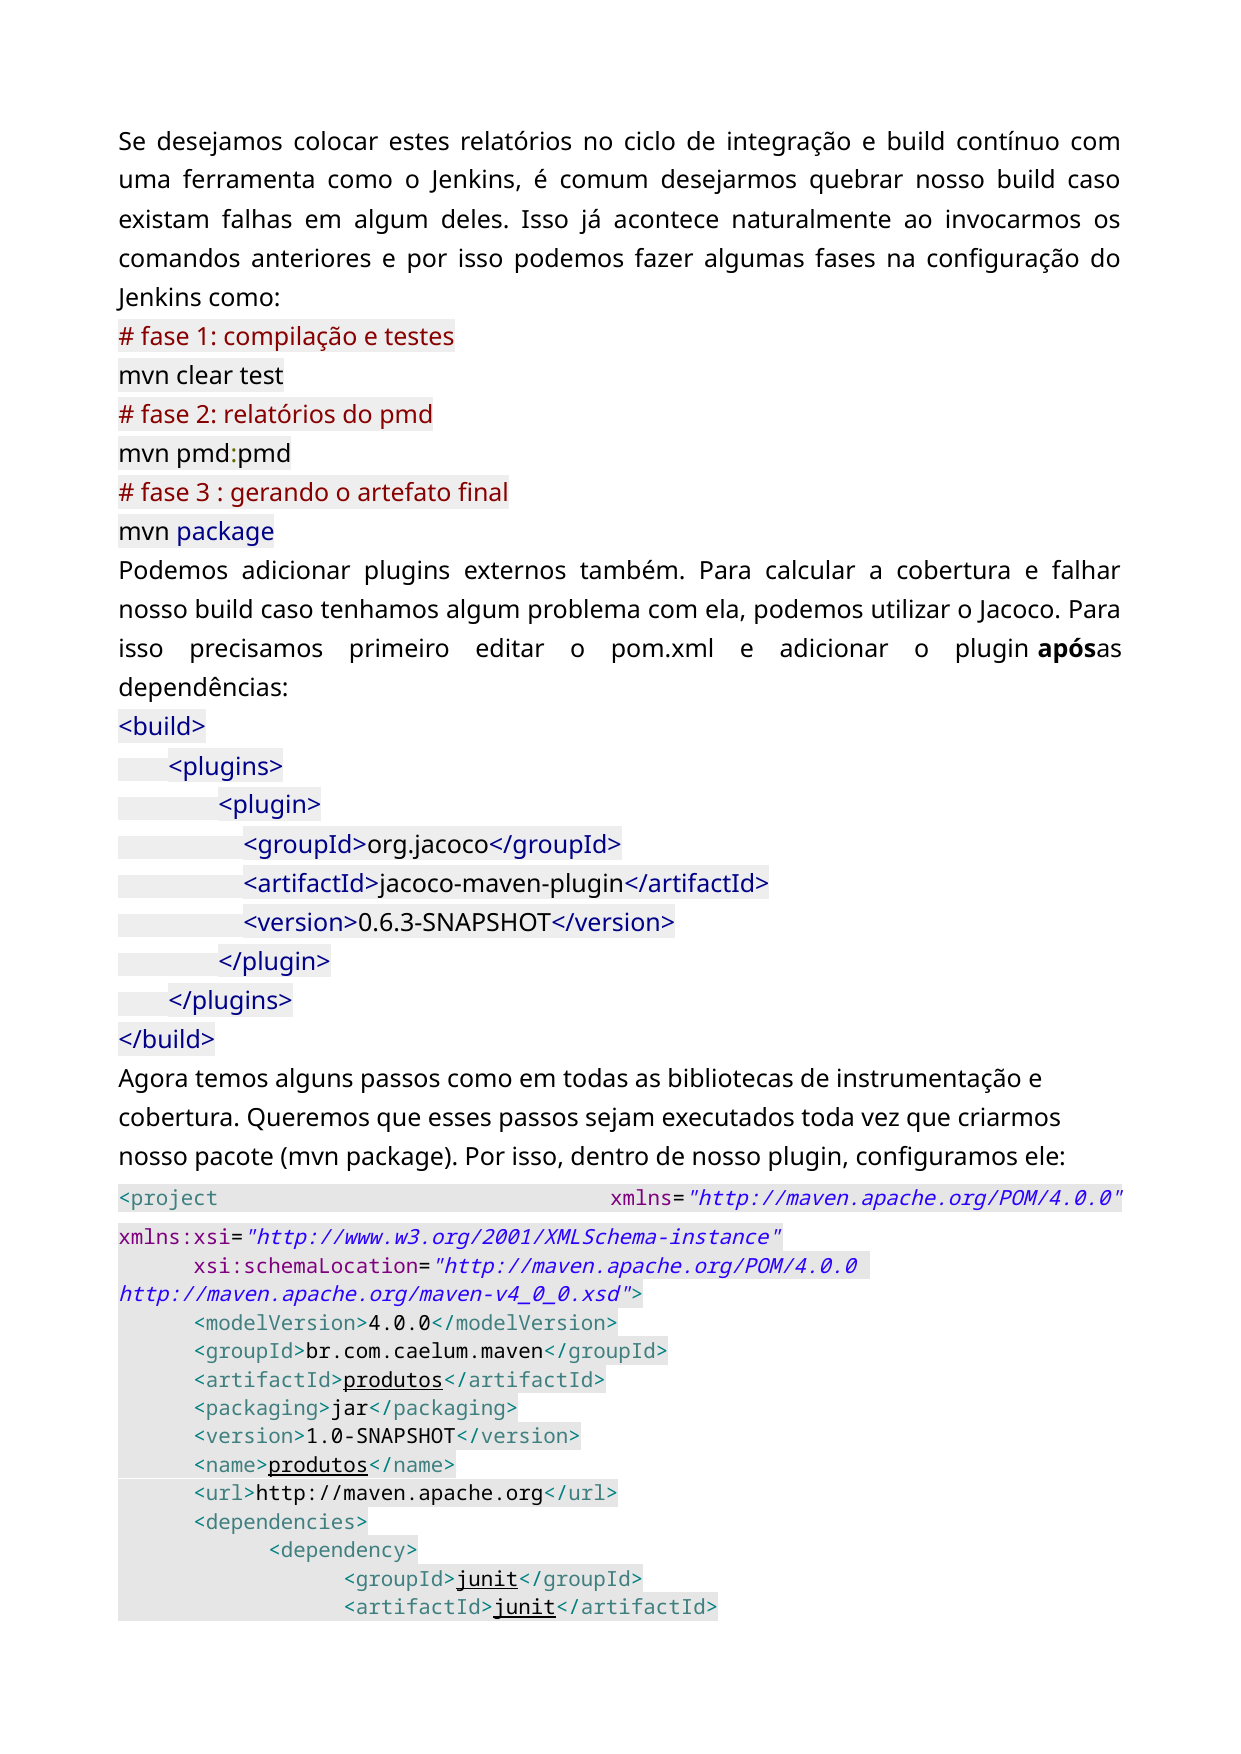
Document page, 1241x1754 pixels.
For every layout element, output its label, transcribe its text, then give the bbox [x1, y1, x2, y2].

text <dependency> [118, 1535, 1122, 1564]
text # fase 3 : gerando o artefato final [118, 470, 1122, 509]
text <name>produtos</name> [118, 1450, 1122, 1478]
text <groupId>org.jacoco</groupId> [118, 821, 1122, 860]
text <modelVersion>4.0.0</modelVersion> [118, 1308, 1122, 1336]
text mvn pmd:pmd [118, 431, 1122, 470]
text # fase 1: compilação e testes [118, 313, 1122, 352]
text mvn clear test [118, 352, 1122, 392]
text xsi:schemaLocation="http://maven.apache.org/POM/4.0.0 http://maven.apache.org/maven-v4_0_0.xsd"> [118, 1251, 1122, 1308]
text <url>http://maven.apache.org</url> [118, 1478, 1122, 1507]
text </plugins> [118, 977, 1122, 1017]
text mvn package [118, 509, 1122, 548]
text <project xmlns="http://maven.apache.org/POM/4.0.0" xmlns:xsi="http://www.w3.org/2001/XMLSchema-instance" [118, 1173, 1122, 1251]
text Agora temos alguns passos como em todas as bibliotecas de instrumentação e cobertura. Queremos que esses passos sejam executados toda vez que criarmos nosso pacote (mvn package). Por isso, dentro de nosso plugin, configuramos ele: [118, 1056, 1122, 1173]
text <build> [118, 704, 1122, 743]
text <groupId>br.com.caelum.maven</groupId> [118, 1336, 1122, 1365]
text <plugins> [118, 743, 1122, 782]
text Se desejamos colocar estes relatórios no ciclo de integração e build contínuo com uma ferramenta como o Jenkins, é comum desejarmos quebrar nosso build caso existam falhas em algum deles. Isso já acontece naturalmente ao invocarmos os comandos anteriores e por isso podemos fazer algumas fases na configuração do Jenkins como: [118, 118, 1122, 313]
text # fase 2: relatórios do pmd [118, 392, 1122, 431]
text <dependencies> [118, 1507, 1122, 1535]
text </plugin> [118, 938, 1122, 977]
text <artifactId>produtos</artifactId> [118, 1365, 1122, 1393]
text <packaging>jar</packaging> [118, 1393, 1122, 1422]
text <version>0.6.3-SNAPSHOT</version> [118, 899, 1122, 938]
text Podemos adicionar plugins externos também. Para calcular a cobertura e falhar nosso build caso tenhamos algum problema com ela, podemos utilizar o Jacoco. Para isso precisamos primeiro editar o pom.xml e adicionar o plugin apósas dependências: [118, 548, 1122, 704]
text <plugin> [118, 782, 1122, 821]
text <artifactId>jacoco-maven-plugin</artifactId> [118, 860, 1122, 899]
text <artifactId>junit</artifactId> [118, 1592, 1122, 1621]
text <groupId>junit</groupId> [118, 1564, 1122, 1592]
text <version>1.0-SNAPSHOT</version> [118, 1422, 1122, 1450]
text </build> [118, 1017, 1122, 1056]
